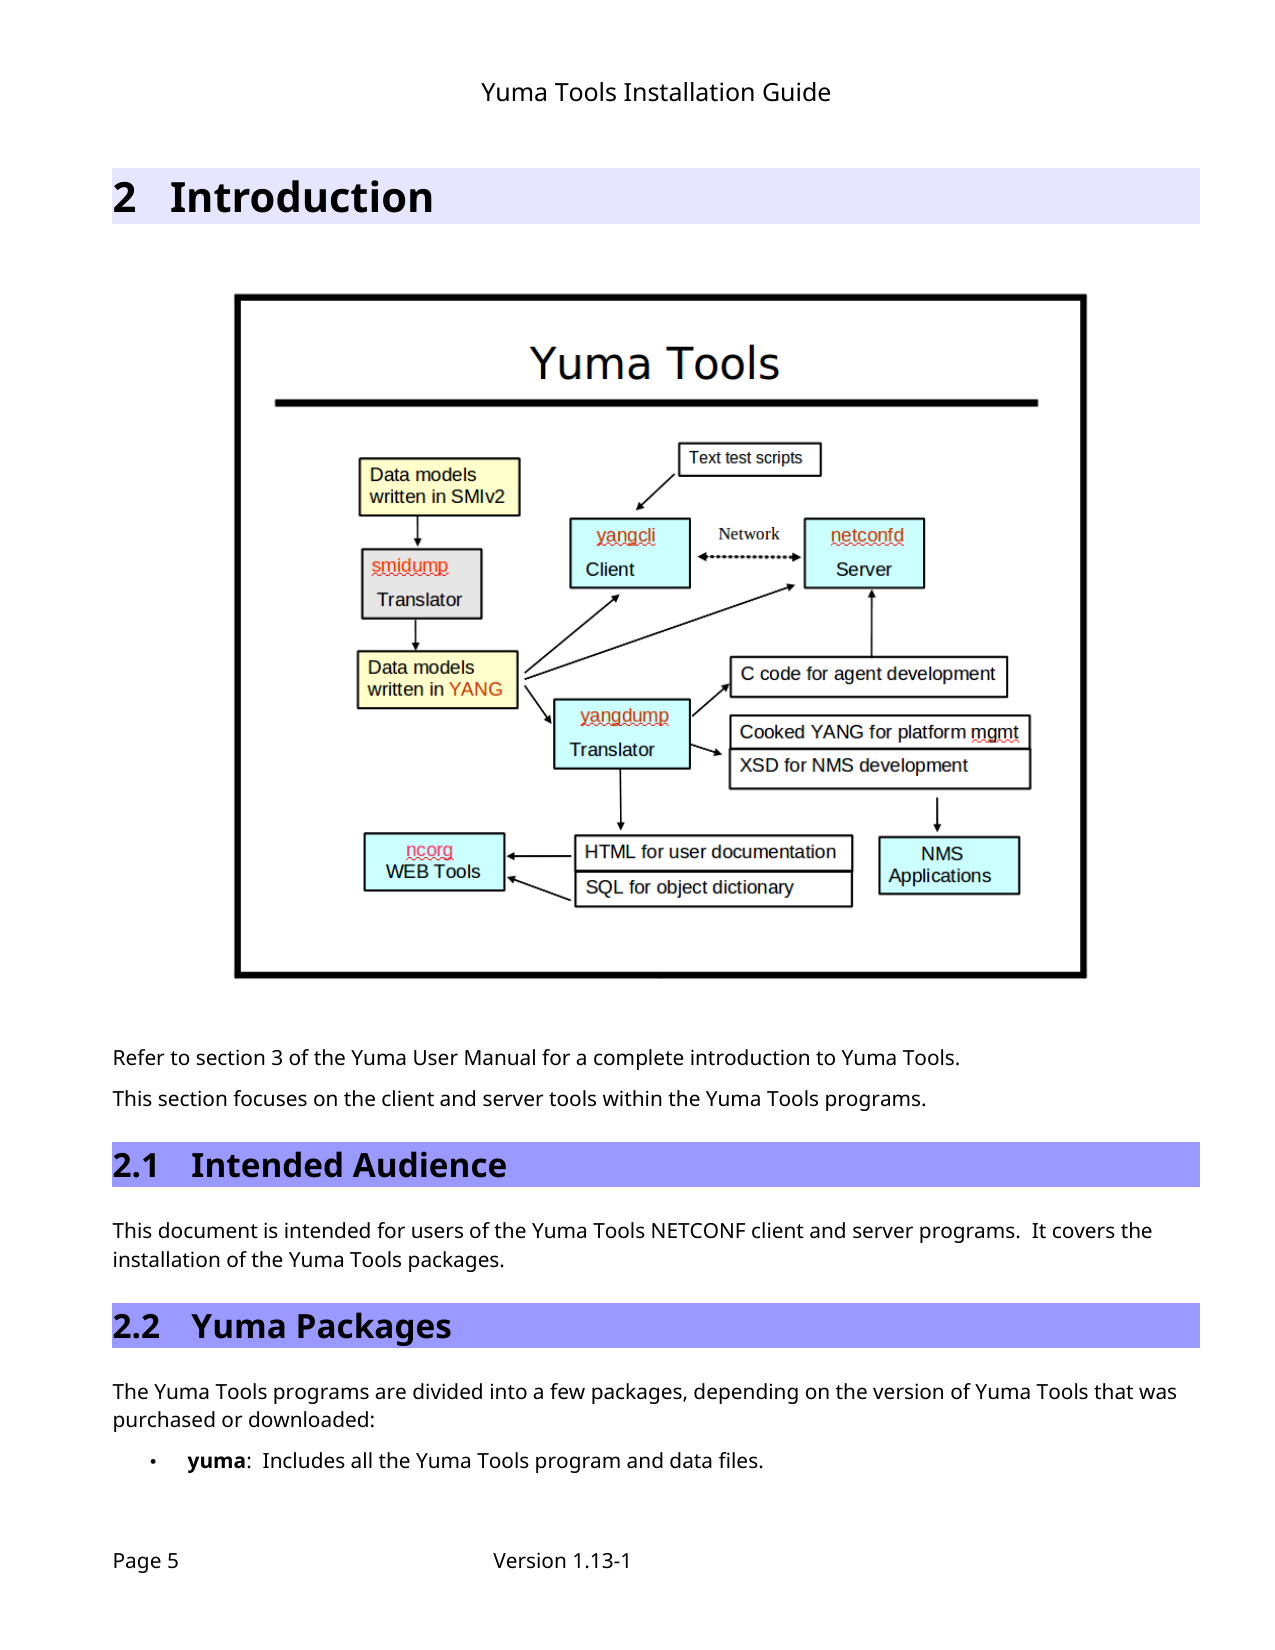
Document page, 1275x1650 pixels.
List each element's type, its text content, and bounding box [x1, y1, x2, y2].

subtitle Yuma Packages [112, 1303, 1200, 1348]
text This section focuses on the client and server tools within the Yuma Tools programs. [112, 1084, 1200, 1113]
list yuma: Includes all the Yuma Tools program and data files. [150, 1447, 1200, 1475]
subtitle Introduction [112, 168, 1200, 224]
text Refer to section 3 of the Yuma User Manual for a complete introduction to Yuma Tools. [112, 1043, 1200, 1072]
picture [170, 253, 1143, 1003]
text The Yuma Tools programs are divided into a few packages, depending on the version of Yuma Tools that was purchased or downloaded: [112, 1377, 1200, 1434]
subtitle Intended Audience [112, 1142, 1200, 1187]
text This document is intended for users of the Yuma Tools NETCONF client and server programs. It covers the installation of the Yuma Tools packages. [112, 1217, 1200, 1273]
